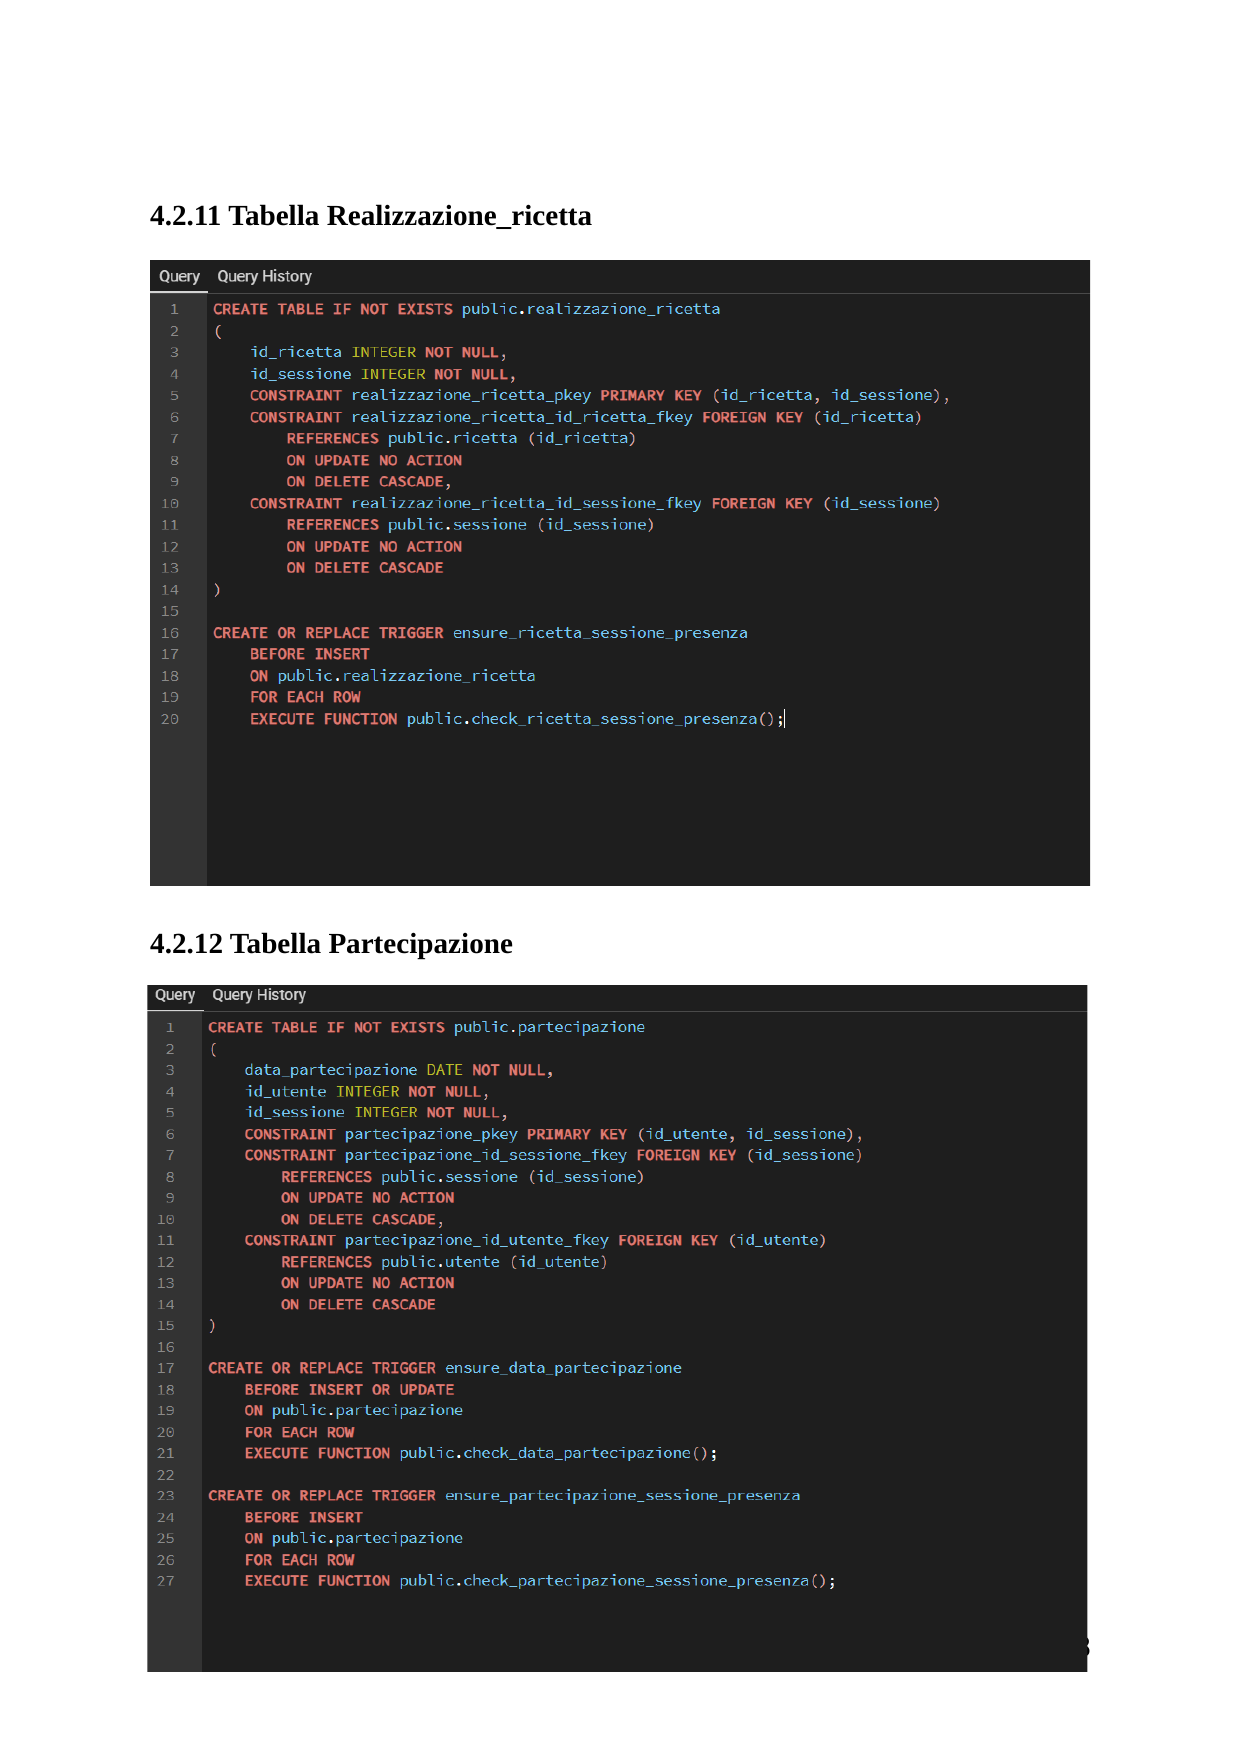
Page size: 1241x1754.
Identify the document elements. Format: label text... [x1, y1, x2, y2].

text 4.2.11 Tabella Realizzazione_ricetta [150, 150, 1090, 231]
text 4.2.12 Tabella Partecipazione [150, 886, 1090, 960]
picture [147, 985, 1088, 1672]
picture [150, 260, 1091, 886]
